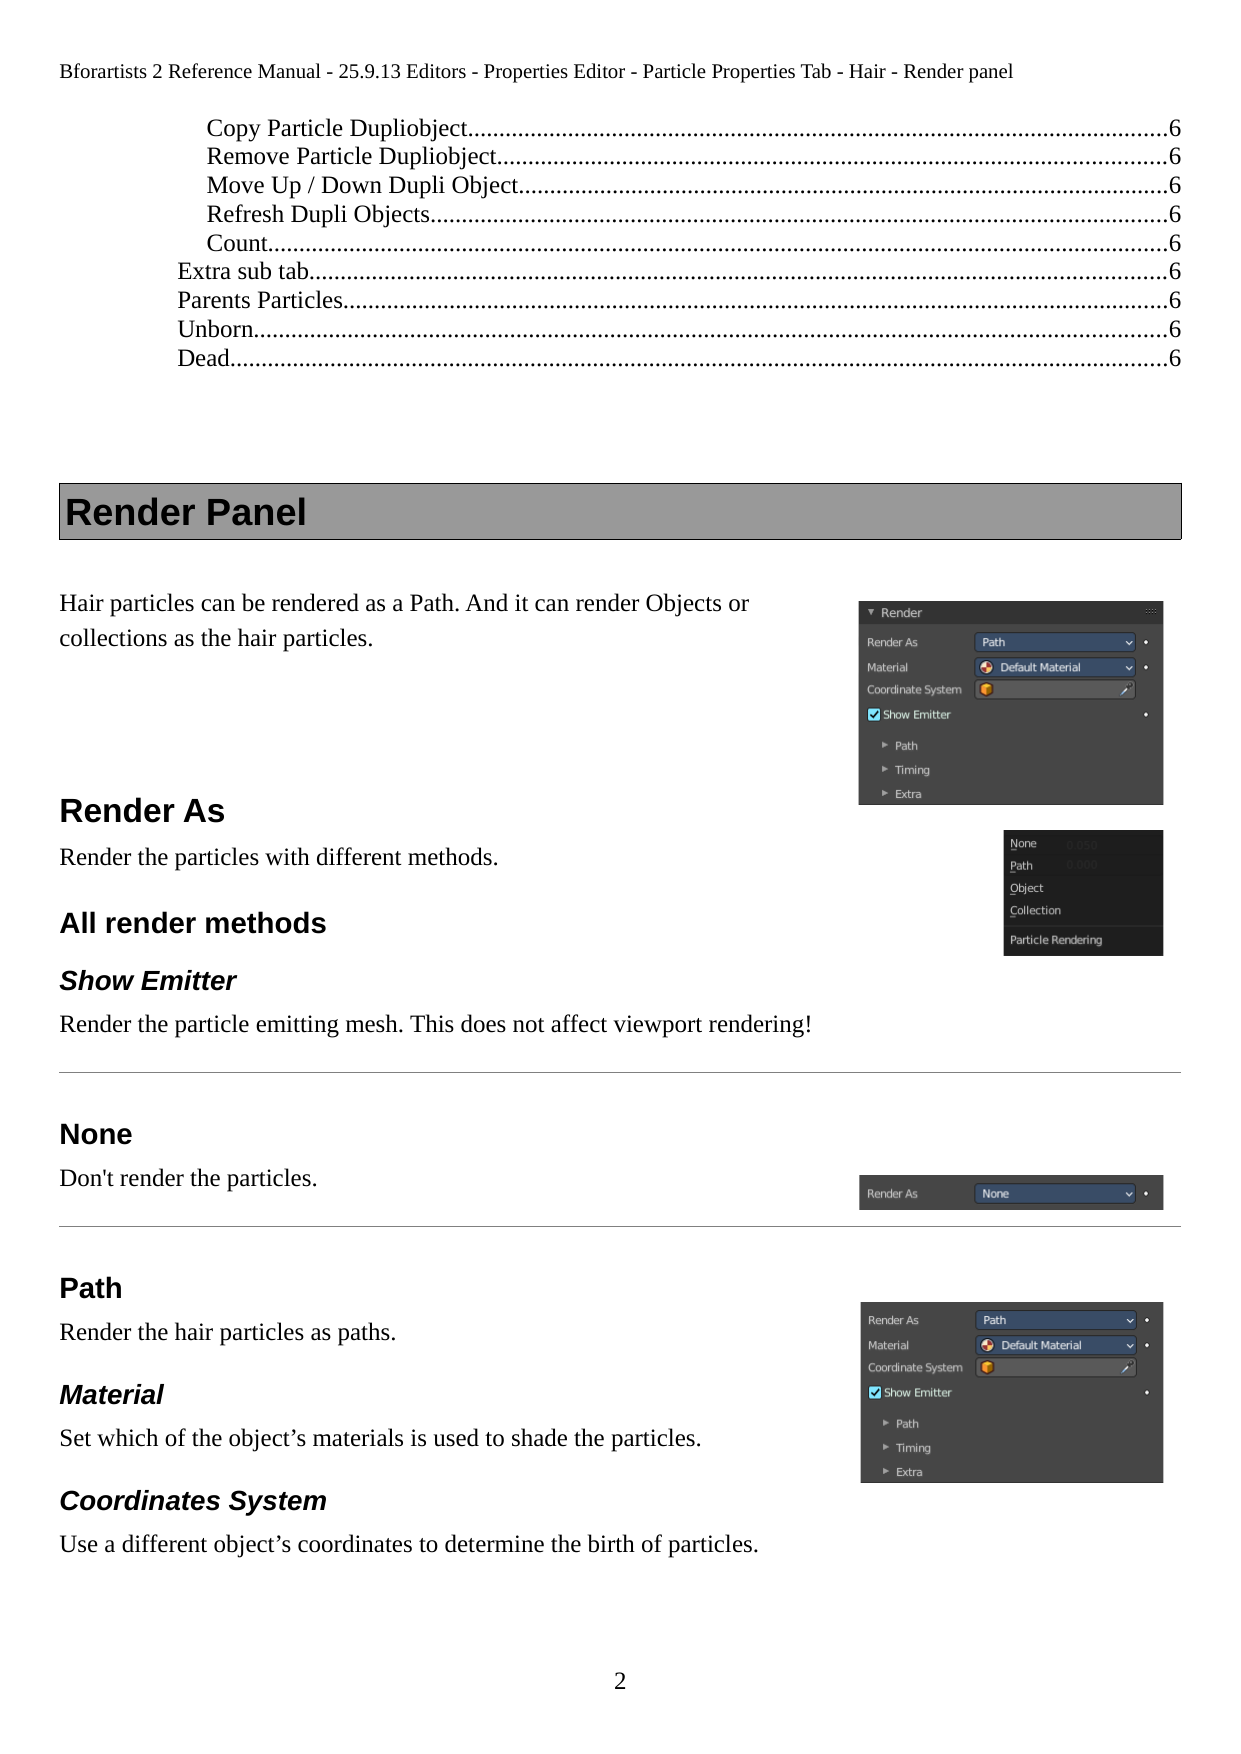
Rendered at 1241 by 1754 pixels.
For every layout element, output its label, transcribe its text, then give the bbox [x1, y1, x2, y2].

text Render the hair particles as paths. [59, 1317, 860, 1346]
text Render the particles with different methods. [59, 842, 1003, 871]
table_header Render Panel [60, 484, 1181, 539]
subtitle Material [59, 1378, 860, 1410]
picture [1003, 830, 1164, 956]
text Dead 6 [177, 343, 1181, 371]
subtitle Show Emitter [59, 964, 1181, 996]
text Don't render the particles. [59, 1163, 1181, 1192]
picture [859, 1175, 1164, 1210]
subtitle Coordinates System [59, 1484, 1181, 1516]
subtitle [1164, 1378, 1181, 1410]
text Hair particles can be rendered as a Path. And it can render Objects or collections as the hair particles. [59, 588, 1181, 652]
text Parents Particles 6 [177, 285, 1181, 314]
text Copy Particle Dupliobject 6 [206, 113, 1181, 141]
subtitle Render As [59, 791, 1181, 829]
text Extra sub tab 6 [177, 256, 1181, 285]
subtitle Path [59, 1271, 1181, 1304]
text Remove Particle Dupliobject 6 [206, 141, 1181, 170]
subtitle All render methods [59, 906, 1003, 939]
picture [858, 601, 1164, 805]
text Use a different object’s coordinates to determine the birth of particles. [59, 1529, 1181, 1557]
subtitle None [59, 1117, 1181, 1150]
text Render the particle emitting mesh. This does not affect viewport rendering! [59, 1009, 1181, 1037]
text Move Up / Down Dupli Object 6 [206, 170, 1181, 199]
text Unborn 6 [177, 314, 1181, 343]
subtitle [1164, 906, 1181, 939]
text Set which of the object’s materials is used to shade the particles. [59, 1423, 860, 1452]
picture [860, 1302, 1164, 1483]
text Count 6 [206, 228, 1181, 256]
text Refresh Dupli Objects 6 [206, 199, 1181, 228]
